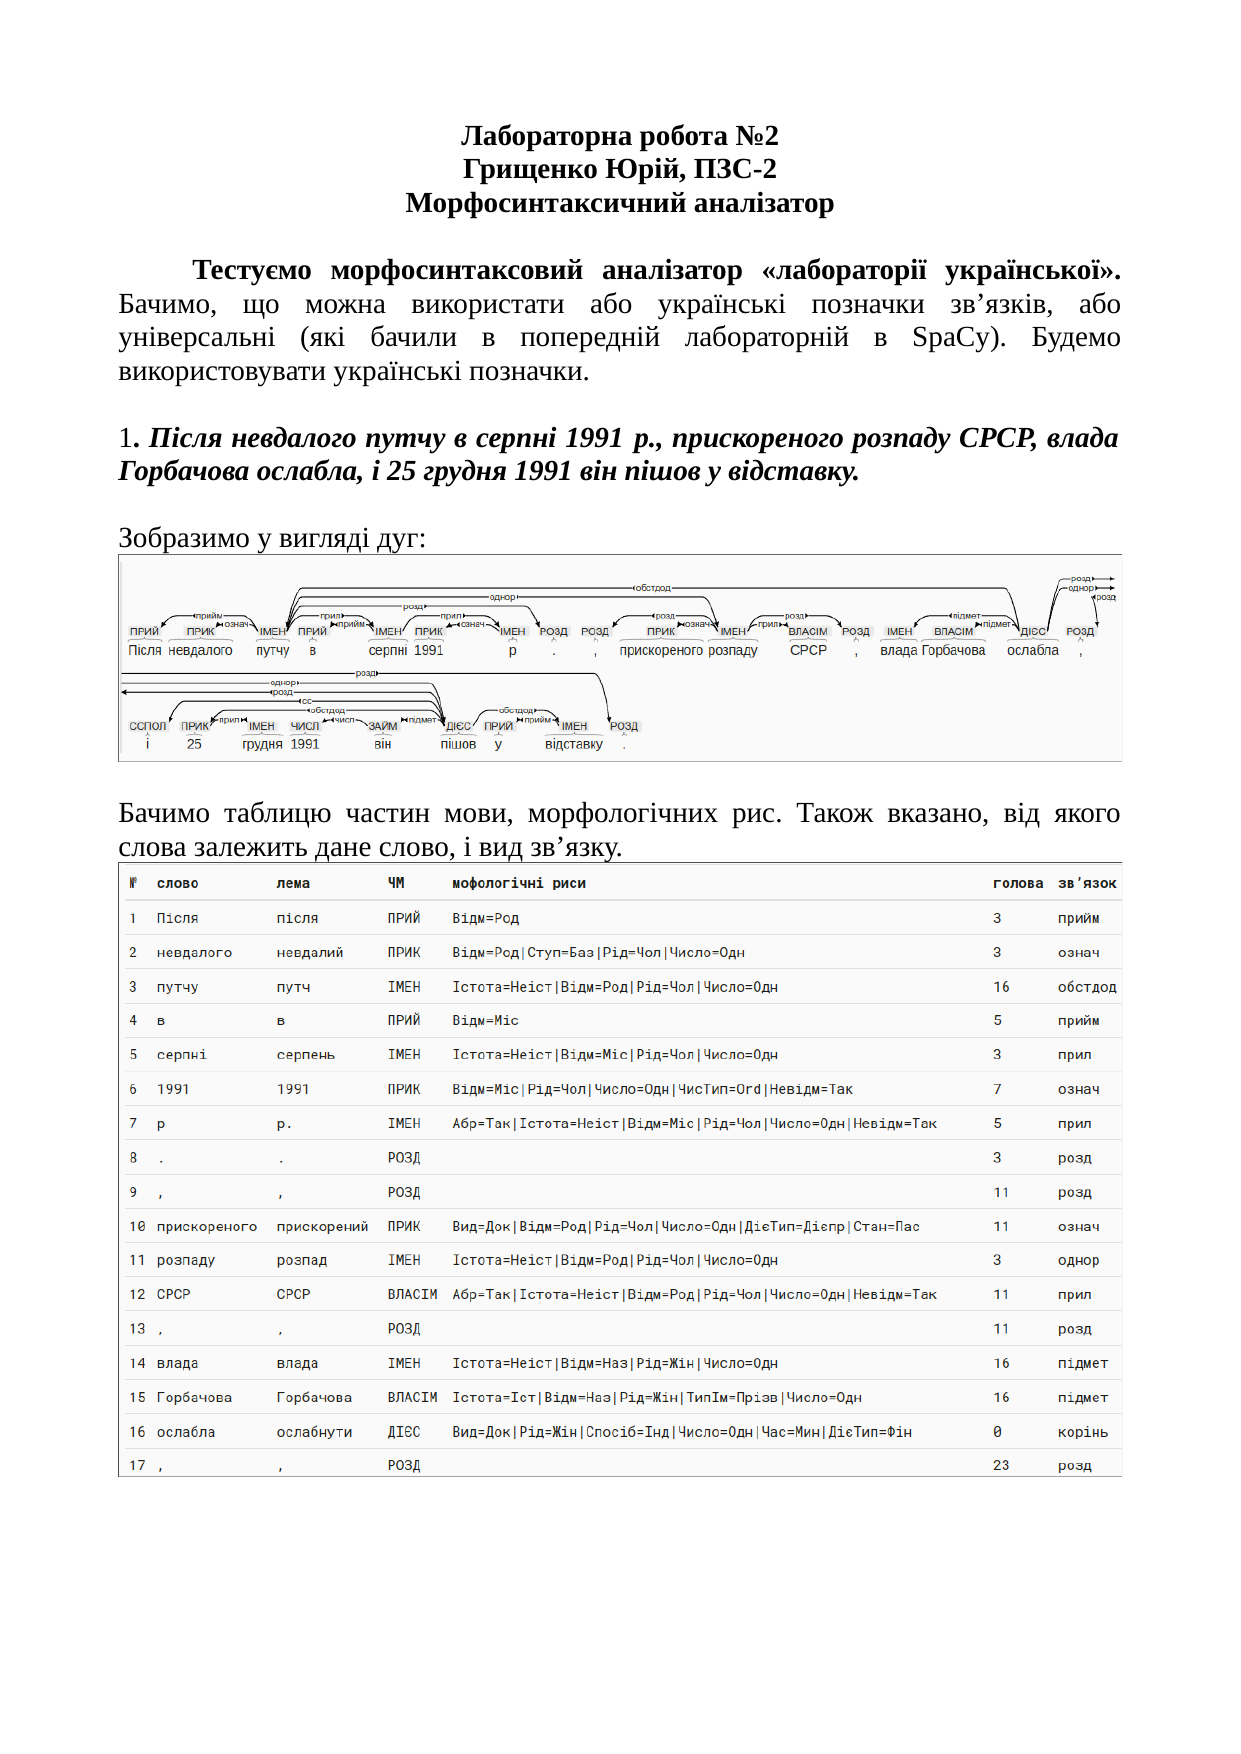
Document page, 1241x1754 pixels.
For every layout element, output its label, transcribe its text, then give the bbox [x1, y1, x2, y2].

picture [118, 862, 1123, 1477]
text Тестуємо морфосинтаксовий аналізатор «лабораторії української». Бачимо, що можна використати або українські позначки зв’язків, або універсальні (які бачили в попередній лабораторній в SpaCy). Будемо використовувати українські позначки. [118, 252, 1122, 386]
text Зобразимо у вигляді дуг: [118, 521, 1122, 554]
text Грищенко Юрій, ПЗС-2 [118, 152, 1122, 185]
text 1. Після невдалого путчу в серпні 1991 р., прискореного розпаду СРСР, влада Горбачова ослабла, і 25 грудня 1991 він пішов у відставку. [118, 420, 1122, 487]
text Морфосинтаксичний аналізатор [118, 185, 1122, 219]
text Лабораторна робота №2 [118, 118, 1122, 152]
text Бачимо таблицю частин мови, морфологічних рис. Також вказано, від якого слова залежить дане слово, і вид зв’язку. [118, 795, 1122, 862]
picture [118, 554, 1123, 762]
